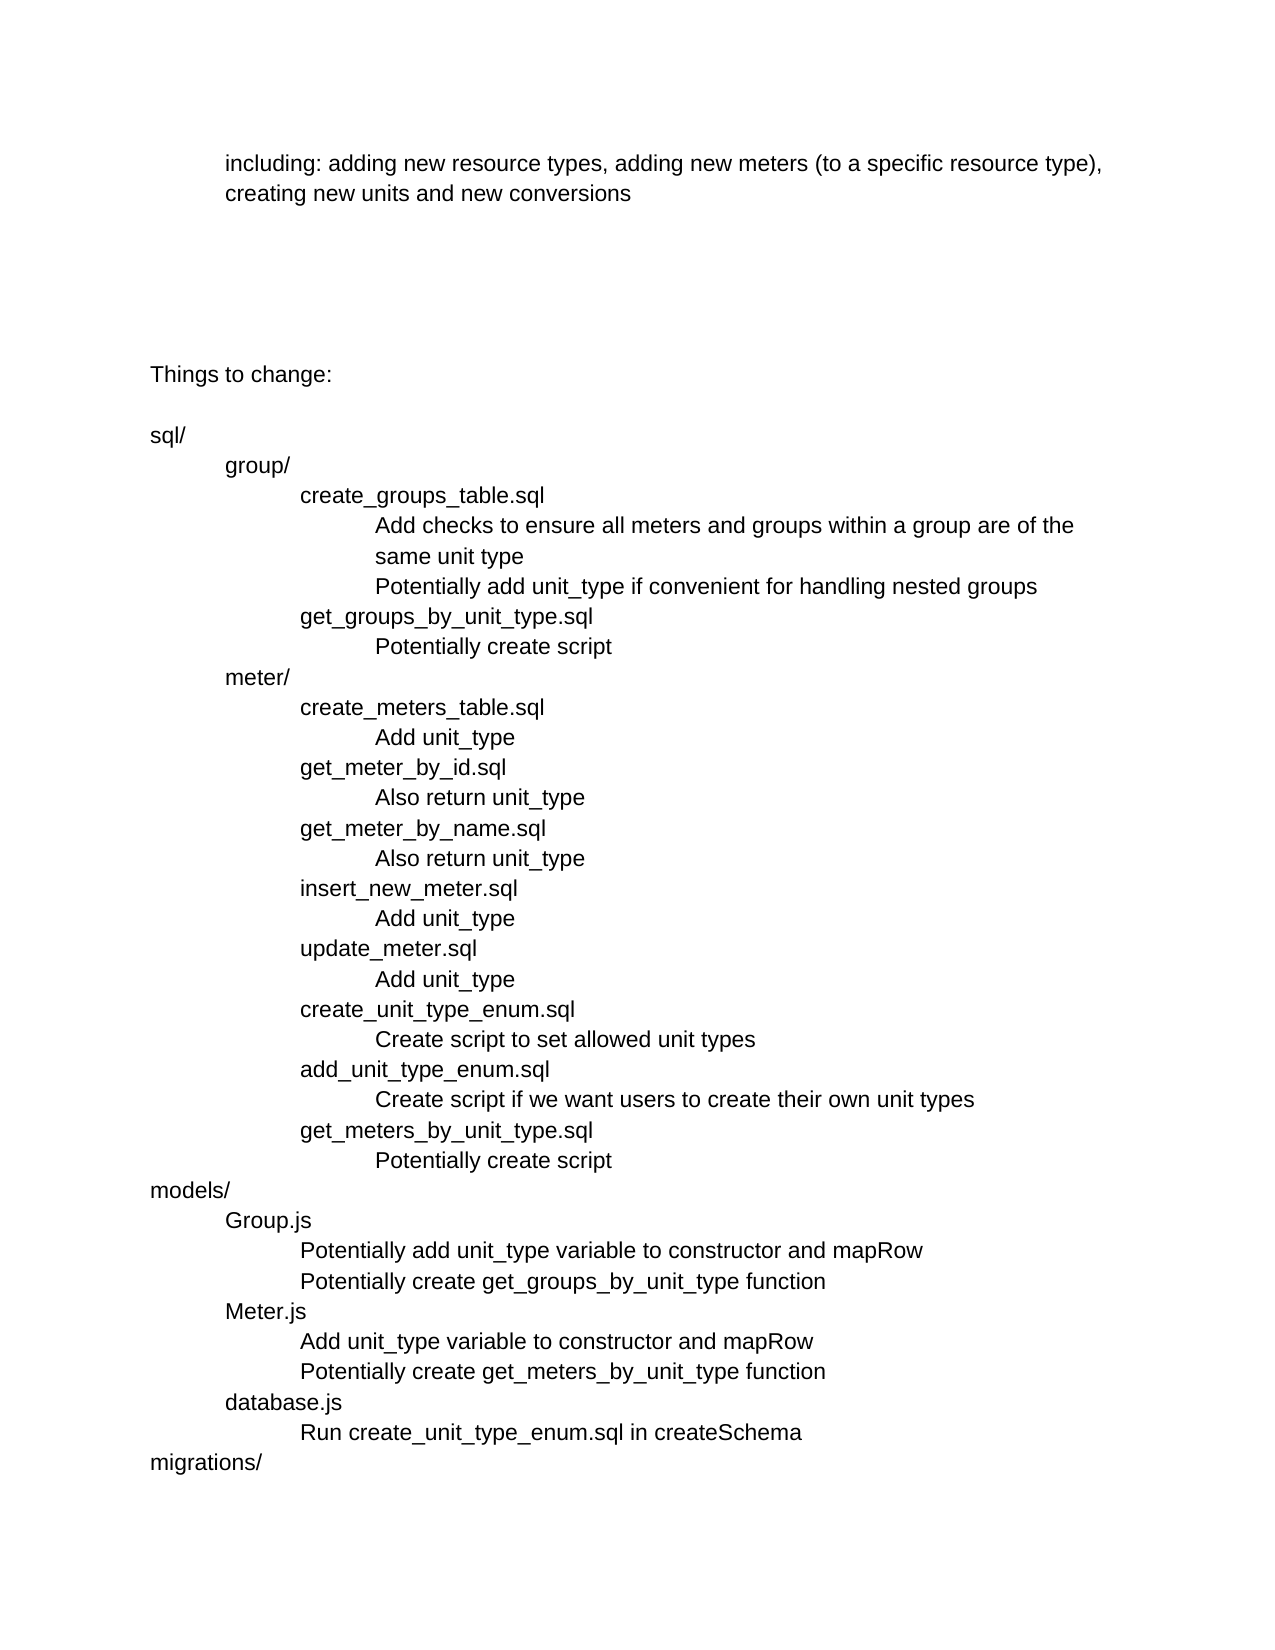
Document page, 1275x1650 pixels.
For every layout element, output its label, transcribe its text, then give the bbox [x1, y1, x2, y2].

text Meter.js [150, 1298, 1125, 1324]
text Group.js [150, 1207, 1125, 1234]
text sql/ [150, 422, 1125, 448]
text get_meter_by_id.sql [150, 754, 1125, 781]
text models/ [150, 1177, 1125, 1203]
text create_groups_table.sql [150, 482, 1125, 509]
text Create script to set allowed unit types [150, 1026, 1125, 1052]
text Potentially create get_groups_by_unit_type function [150, 1268, 1125, 1294]
text Create script if we want users to create their own unit types [150, 1086, 1125, 1113]
text get_groups_by_unit_type.sql [150, 603, 1125, 629]
text Add unit_type [150, 724, 1125, 750]
text Also return unit_type [150, 845, 1125, 871]
text group/ [150, 452, 1125, 478]
text add_unit_type_enum.sql [150, 1056, 1125, 1083]
text Add unit_type [150, 905, 1125, 932]
text create_unit_type_enum.sql [150, 996, 1125, 1022]
text Things to change: [150, 361, 1125, 388]
text update_meter.sql [150, 935, 1125, 962]
text Also return unit_type [150, 784, 1125, 811]
text Add checks to ensure all meters and groups within a group are of the same unit type [375, 512, 1125, 569]
text Potentially create get_meters_by_unit_type function [150, 1358, 1125, 1385]
text Add unit_type [150, 966, 1125, 992]
text database.js [150, 1388, 1125, 1415]
text get_meters_by_unit_type.sql [150, 1117, 1125, 1143]
text Potentially add unit_type if convenient for handling nested groups [375, 573, 1125, 599]
text create_meters_table.sql [225, 694, 1125, 720]
text migrations/ [150, 1449, 1125, 1475]
text Potentially create script [150, 1147, 1125, 1173]
text Add unit_type variable to constructor and mapRow [150, 1328, 1125, 1354]
text Potentially add unit_type variable to constructor and mapRow [150, 1237, 1125, 1264]
text insert_new_meter.sql [150, 875, 1125, 901]
list including: adding new resource types, adding new meters (to a specific resource type), creating new units and new conversions [187, 150, 1125, 207]
text Run create_unit_type_enum.sql in createSchema [150, 1419, 1125, 1445]
text meter/ [150, 663, 1125, 690]
text get_meter_by_name.sql [150, 814, 1125, 841]
text Potentially create script [150, 633, 1125, 660]
